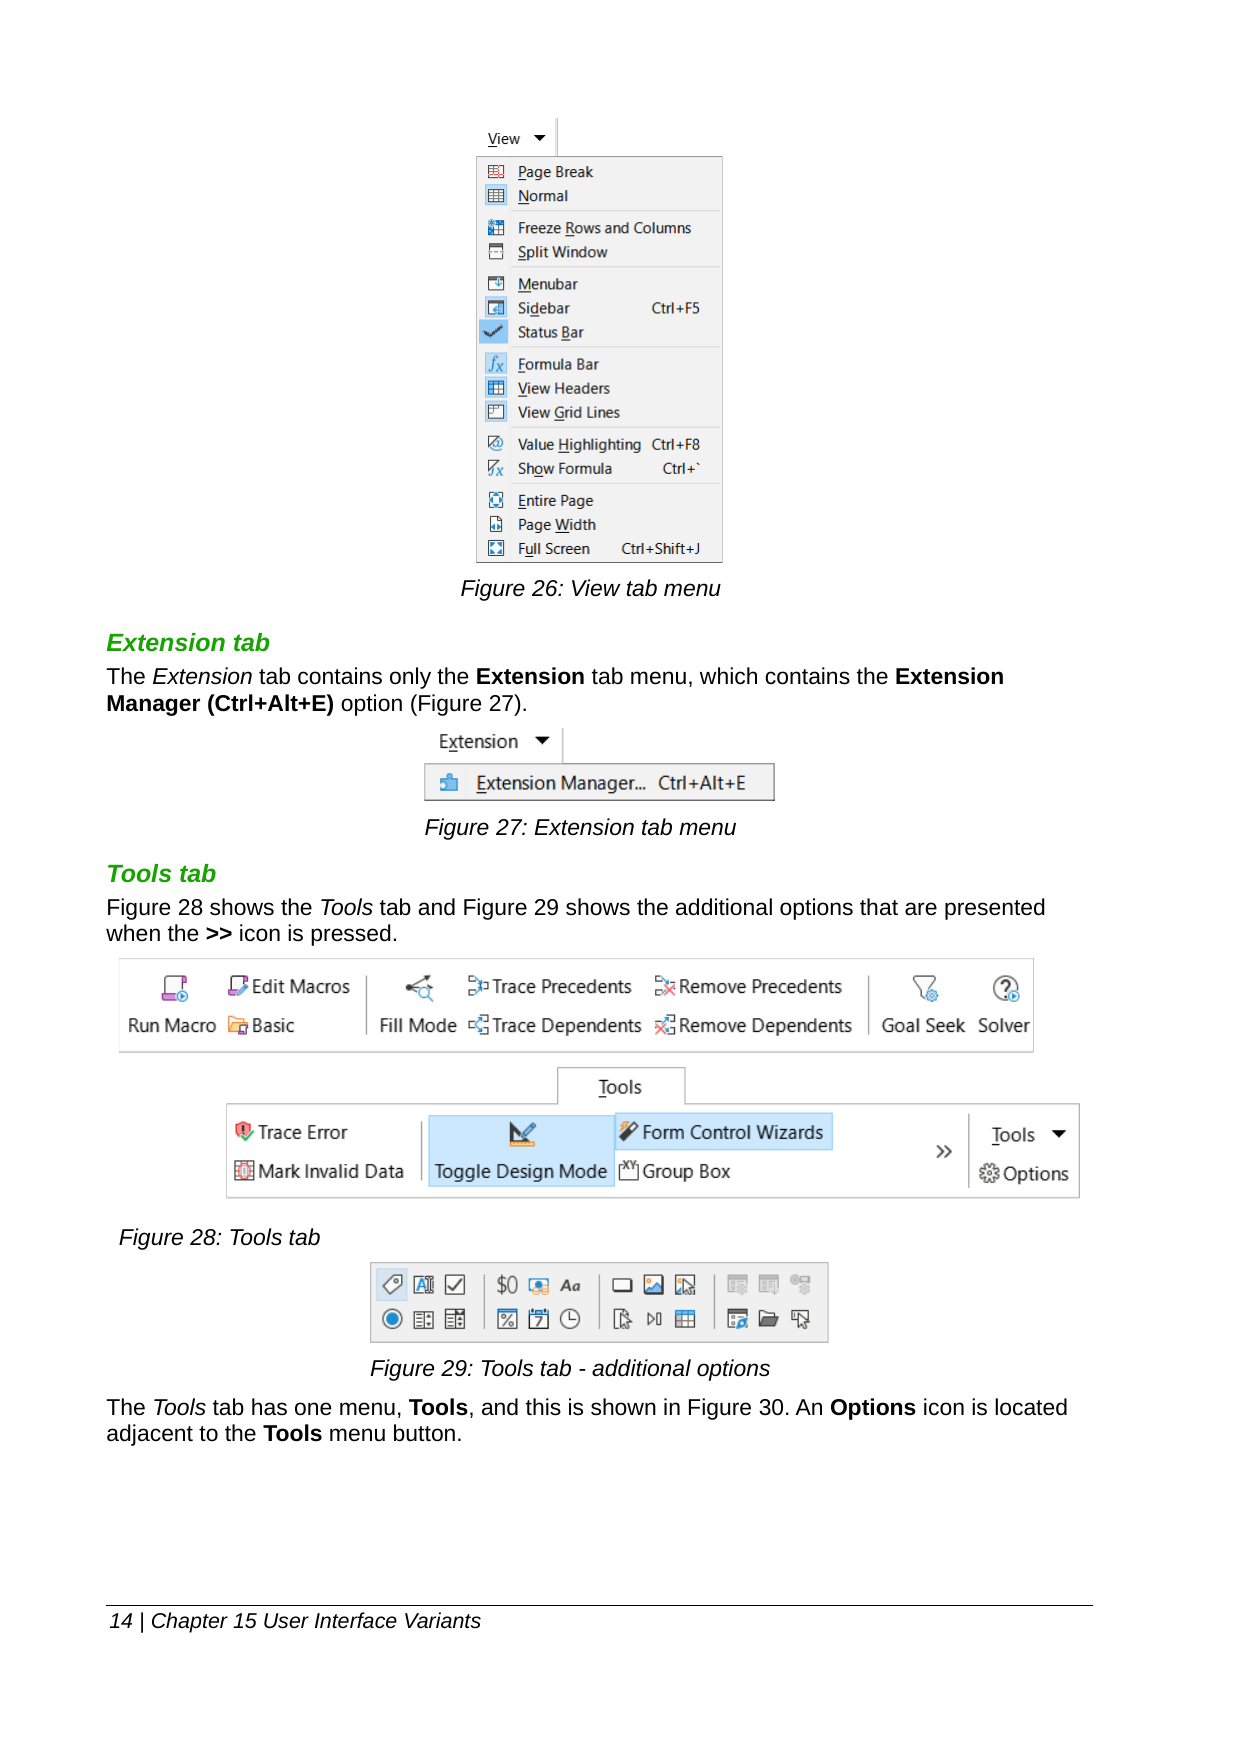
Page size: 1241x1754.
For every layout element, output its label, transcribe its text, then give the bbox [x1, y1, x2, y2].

text Figure 26: View tab menu [460, 575, 738, 601]
picture [424, 728, 775, 801]
subtitle Tools tab [106, 859, 1093, 887]
picture [118, 958, 1081, 1212]
subtitle Extension tab [106, 628, 1093, 657]
text Figure 28 shows the Tools tab and Figure 29 shows the additional options that are presented when the >> icon is pressed. [106, 894, 1093, 946]
text Figure 29: Tools tab - additional options [370, 1355, 829, 1381]
text Figure 28: Tools tab [119, 1224, 1080, 1250]
picture [370, 1262, 829, 1343]
picture [476, 118, 723, 563]
text The Extension tab contains only the Extension tab menu, which contains the Extension Manager (Ctrl+Alt+E) option (Figure 27). [106, 663, 1093, 716]
text The Tools tab has one menu, Tools, and this is shown in Figure 30. An Options icon is located adjacent to the Tools menu button. [106, 1394, 1093, 1447]
text Figure 27: Extension tab menu [424, 813, 774, 840]
